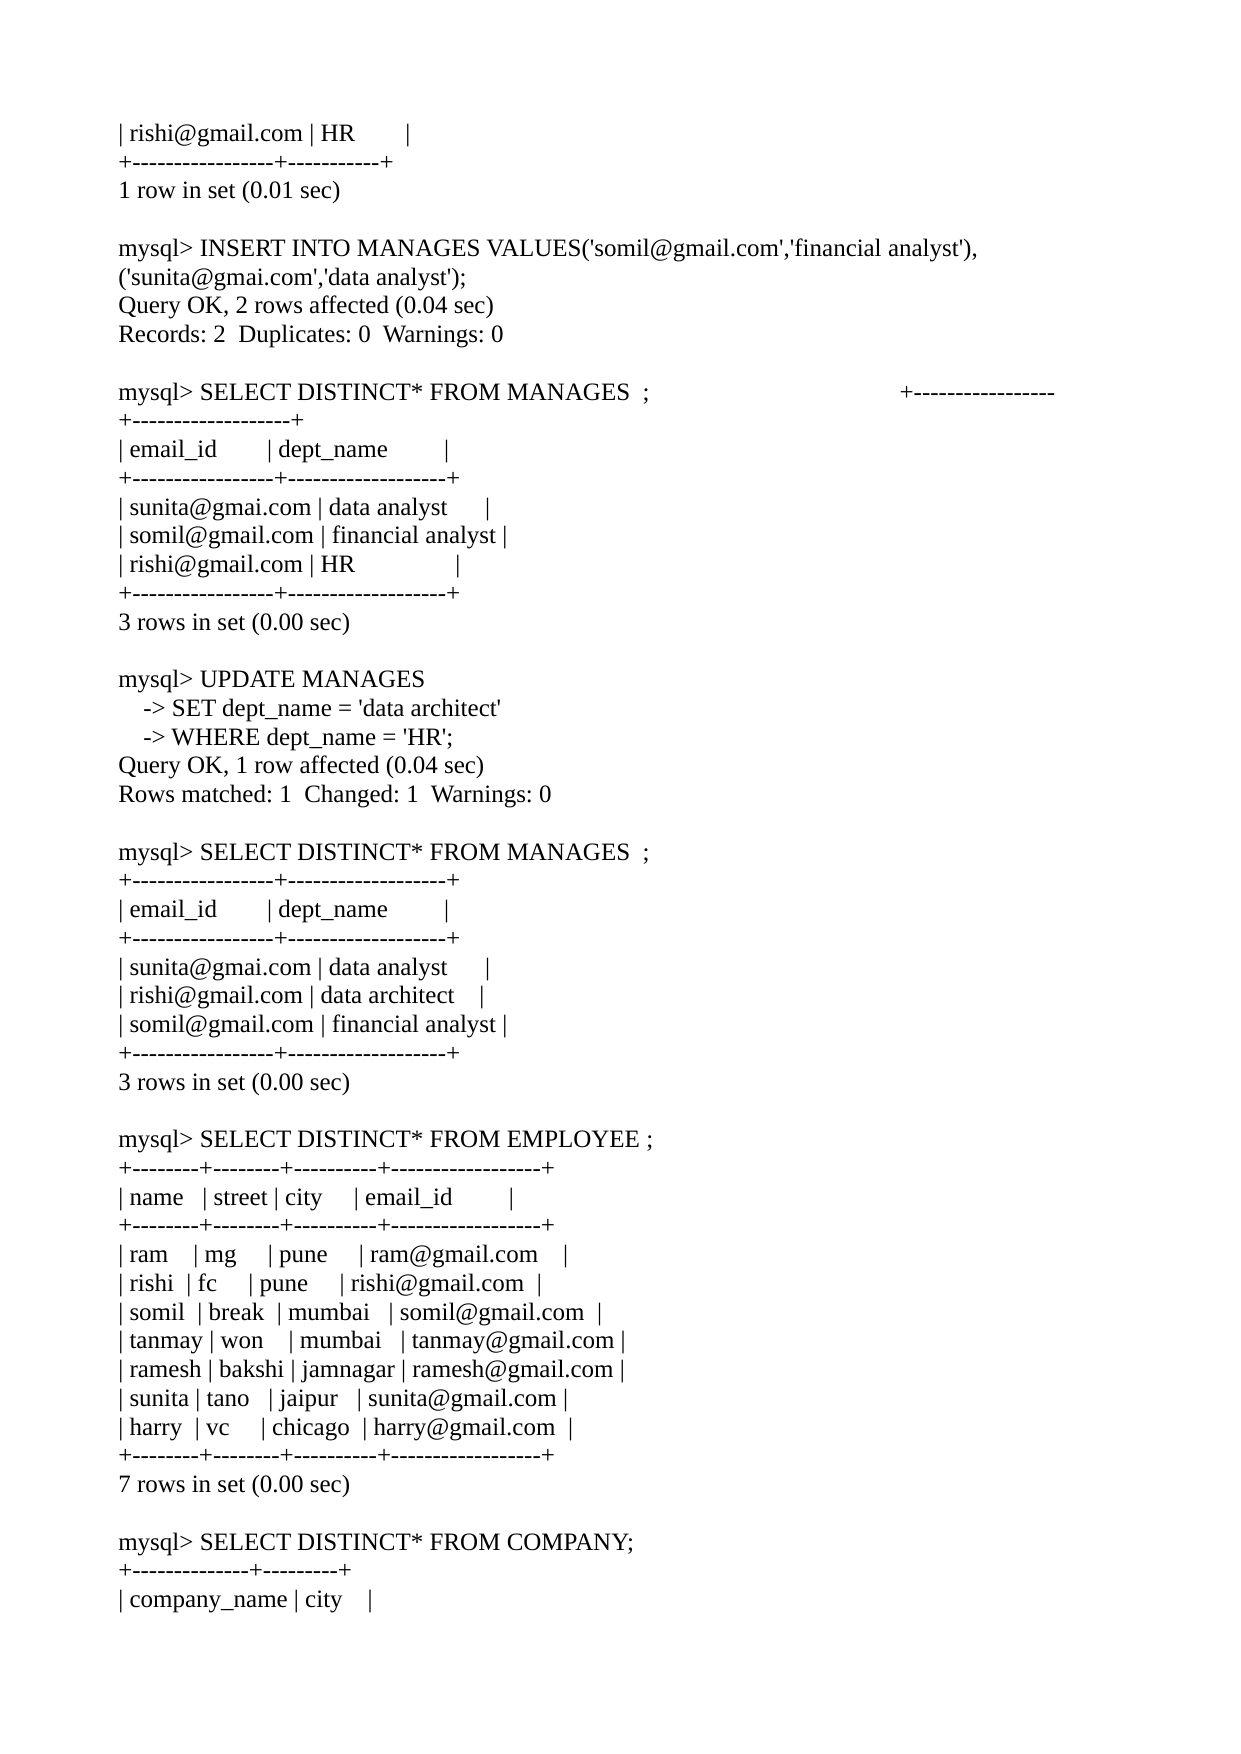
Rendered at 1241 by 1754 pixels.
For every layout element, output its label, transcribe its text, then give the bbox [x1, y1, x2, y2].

text +--------+--------+----------+------------------+ [118, 1441, 1122, 1469]
text +-----------------+-------------------+ [118, 923, 1122, 952]
text mysql> UPDATE MANAGES [118, 664, 1122, 693]
text +-----------------+-------------------+ [118, 578, 1122, 607]
text mysql> SELECT DISTINCT* FROM MANAGES ; +-----------------+-------------------+ [118, 377, 1122, 434]
text +-----------------+-----------+ [118, 147, 1122, 176]
text | rishi@gmail.com | HR | [118, 549, 1122, 578]
text mysql> SELECT DISTINCT* FROM MANAGES ; [118, 837, 1122, 866]
text | somil@gmail.com | financial analyst | [118, 521, 1122, 549]
text +-----------------+-------------------+ [118, 1038, 1122, 1067]
text | somil@gmail.com | financial analyst | [118, 1009, 1122, 1038]
text | company_name | city | [118, 1584, 1122, 1613]
text 1 row in set (0.01 sec) [118, 176, 1122, 204]
text mysql> INSERT INTO MANAGES VALUES('somil@gmail.com','financial analyst'),('sunita@gmai.com','data analyst'); [118, 233, 1122, 291]
text | email_id | dept_name | [118, 434, 1122, 463]
text 7 rows in set (0.00 sec) [118, 1469, 1122, 1498]
text +--------+--------+----------+------------------+ [118, 1153, 1122, 1182]
text | sunita@gmai.com | data analyst | [118, 492, 1122, 521]
text +--------+--------+----------+------------------+ [118, 1211, 1122, 1239]
text +--------------+---------+ [118, 1556, 1122, 1584]
text +-----------------+-------------------+ [118, 866, 1122, 894]
text 3 rows in set (0.00 sec) [118, 1067, 1122, 1096]
text Query OK, 2 rows affected (0.04 sec) [118, 291, 1122, 319]
text | somil | break | mumbai | somil@gmail.com | [118, 1297, 1122, 1326]
text | rishi@gmail.com | data architect | [118, 981, 1122, 1009]
text +-----------------+-------------------+ [118, 463, 1122, 492]
text | ramesh | bakshi | jamnagar | ramesh@gmail.com | [118, 1354, 1122, 1383]
text | rishi@gmail.com | HR | [118, 118, 1122, 147]
text Rows matched: 1 Changed: 1 Warnings: 0 [118, 779, 1122, 808]
text 3 rows in set (0.00 sec) [118, 607, 1122, 636]
text Query OK, 1 row affected (0.04 sec) [118, 751, 1122, 779]
text | sunita@gmai.com | data analyst | [118, 952, 1122, 981]
text | name | street | city | email_id | [118, 1182, 1122, 1211]
text | tanmay | won | mumbai | tanmay@gmail.com | [118, 1326, 1122, 1354]
text Records: 2 Duplicates: 0 Warnings: 0 [118, 319, 1122, 348]
text mysql> SELECT DISTINCT* FROM COMPANY; [118, 1527, 1122, 1556]
text | harry | vc | chicago | harry@gmail.com | [118, 1412, 1122, 1441]
text mysql> SELECT DISTINCT* FROM EMPLOYEE ; [118, 1124, 1122, 1153]
text | email_id | dept_name | [118, 894, 1122, 923]
text | ram | mg | pune | ram@gmail.com | [118, 1239, 1122, 1268]
text | rishi | fc | pune | rishi@gmail.com | [118, 1268, 1122, 1297]
text -> SET dept_name = 'data architect' [118, 693, 1122, 722]
text -> WHERE dept_name = 'HR'; [118, 722, 1122, 751]
text | sunita | tano | jaipur | sunita@gmail.com | [118, 1383, 1122, 1412]
